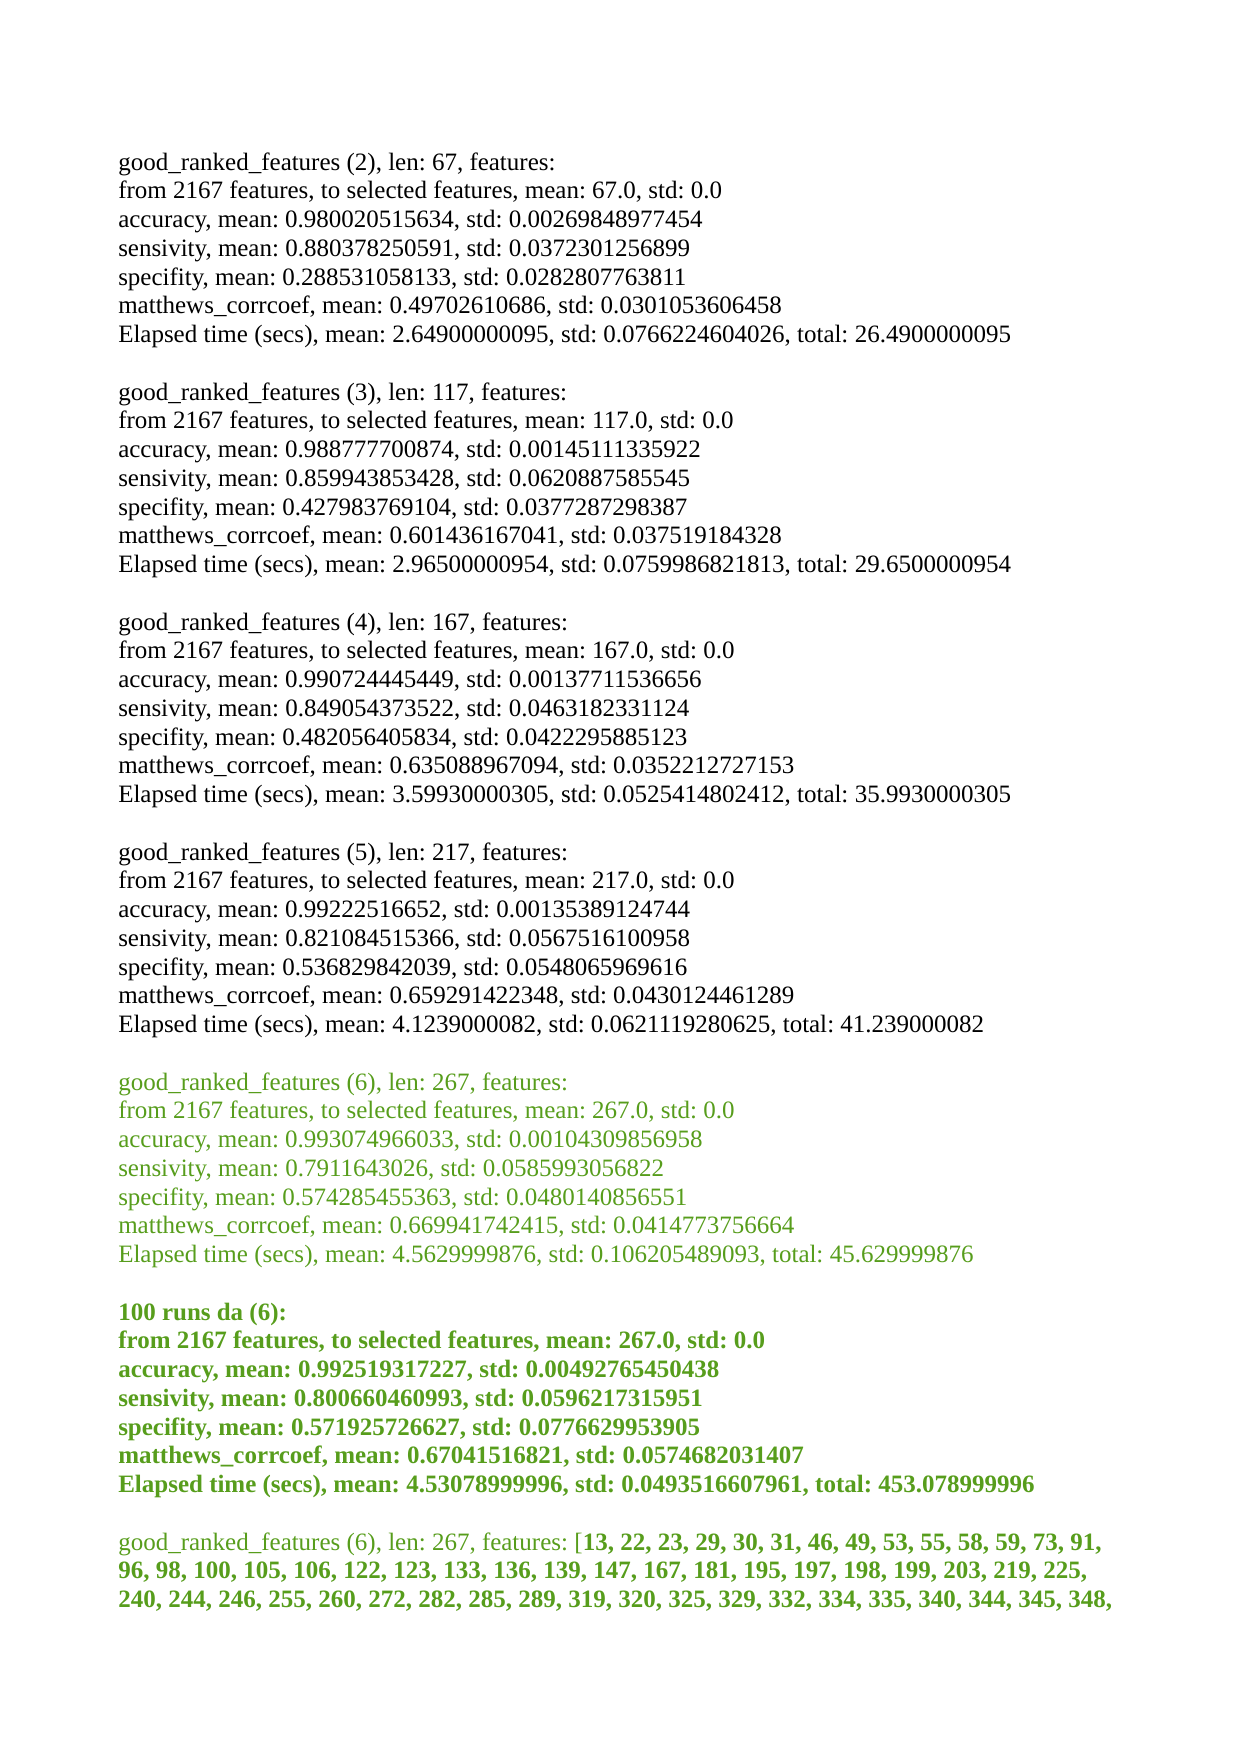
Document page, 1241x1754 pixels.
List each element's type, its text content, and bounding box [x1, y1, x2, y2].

text accuracy, mean: 0.980020515634, std: 0.00269848977454 [118, 204, 1122, 233]
text good_ranked_features (6), len: 267, features: [118, 1067, 1122, 1096]
text specifity, mean: 0.536829842039, std: 0.0548065969616 [118, 952, 1122, 981]
text matthews_corrcoef, mean: 0.67041516821, std: 0.0574682031407 [118, 1441, 1122, 1469]
text sensivity, mean: 0.821084515366, std: 0.0567516100958 [118, 923, 1122, 952]
text accuracy, mean: 0.99222516652, std: 0.00135389124744 [118, 894, 1122, 923]
text matthews_corrcoef, mean: 0.635088967094, std: 0.0352212727153 [118, 751, 1122, 779]
text Elapsed time (secs), mean: 4.1239000082, std: 0.0621119280625, total: 41.239000082 [118, 1009, 1122, 1038]
text from 2167 features, to selected features, mean: 67.0, std: 0.0 [118, 176, 1122, 204]
text sensivity, mean: 0.849054373522, std: 0.0463182331124 [118, 693, 1122, 722]
text accuracy, mean: 0.992519317227, std: 0.00492765450438 [118, 1354, 1122, 1383]
text from 2167 features, to selected features, mean: 167.0, std: 0.0 [118, 636, 1122, 664]
text Elapsed time (secs), mean: 4.53078999996, std: 0.0493516607961, total: 453.078999996 [118, 1469, 1122, 1498]
text specifity, mean: 0.571925726627, std: 0.0776629953905 [118, 1412, 1122, 1441]
text matthews_corrcoef, mean: 0.601436167041, std: 0.037519184328 [118, 521, 1122, 549]
text from 2167 features, to selected features, mean: 267.0, std: 0.0 [118, 1096, 1122, 1124]
text sensivity, mean: 0.859943853428, std: 0.0620887585545 [118, 463, 1122, 492]
text specifity, mean: 0.427983769104, std: 0.0377287298387 [118, 492, 1122, 521]
text good_ranked_features (6), len: 267, features: [13, 22, 23, 29, 30, 31, 46, 49, 53, 55, 58, 59, 73, 91, 96, 98, 100, 105, 106, 122, 123, 133, 136, 139, 147, 167, 181, 195, 197, 198, 199, 203, 219, 225, 240, 244, 246, 255, 260, 272, 282, 285, 289, 319, 320, 325, 329, 332, 334, 335, 340, 344, 345, 348, [118, 1527, 1122, 1613]
text good_ranked_features (4), len: 167, features: [118, 607, 1122, 636]
text specifity, mean: 0.288531058133, std: 0.0282807763811 [118, 262, 1122, 291]
text matthews_corrcoef, mean: 0.659291422348, std: 0.0430124461289 [118, 981, 1122, 1009]
text Elapsed time (secs), mean: 2.96500000954, std: 0.0759986821813, total: 29.6500000954 [118, 549, 1122, 578]
text sensivity, mean: 0.880378250591, std: 0.0372301256899 [118, 233, 1122, 262]
text 100 runs da (6): [118, 1297, 1122, 1326]
text from 2167 features, to selected features, mean: 117.0, std: 0.0 [118, 406, 1122, 434]
text Elapsed time (secs), mean: 4.5629999876, std: 0.106205489093, total: 45.629999876 [118, 1239, 1122, 1268]
text specifity, mean: 0.482056405834, std: 0.0422295885123 [118, 722, 1122, 751]
text matthews_corrcoef, mean: 0.49702610686, std: 0.0301053606458 [118, 291, 1122, 319]
text matthews_corrcoef, mean: 0.669941742415, std: 0.0414773756664 [118, 1211, 1122, 1239]
text sensivity, mean: 0.7911643026, std: 0.0585993056822 [118, 1153, 1122, 1182]
text from 2167 features, to selected features, mean: 217.0, std: 0.0 [118, 866, 1122, 894]
text sensivity, mean: 0.800660460993, std: 0.0596217315951 [118, 1383, 1122, 1412]
text Elapsed time (secs), mean: 2.64900000095, std: 0.0766224604026, total: 26.4900000095 [118, 319, 1122, 348]
text accuracy, mean: 0.988777700874, std: 0.00145111335922 [118, 434, 1122, 463]
text specifity, mean: 0.574285455363, std: 0.0480140856551 [118, 1182, 1122, 1211]
text accuracy, mean: 0.993074966033, std: 0.00104309856958 [118, 1124, 1122, 1153]
text good_ranked_features (3), len: 117, features: [118, 377, 1122, 406]
text from 2167 features, to selected features, mean: 267.0, std: 0.0 [118, 1326, 1122, 1354]
text good_ranked_features (5), len: 217, features: [118, 837, 1122, 866]
text good_ranked_features (2), len: 67, features: [118, 147, 1122, 176]
text accuracy, mean: 0.990724445449, std: 0.00137711536656 [118, 664, 1122, 693]
text Elapsed time (secs), mean: 3.59930000305, std: 0.0525414802412, total: 35.9930000305 [118, 779, 1122, 808]
